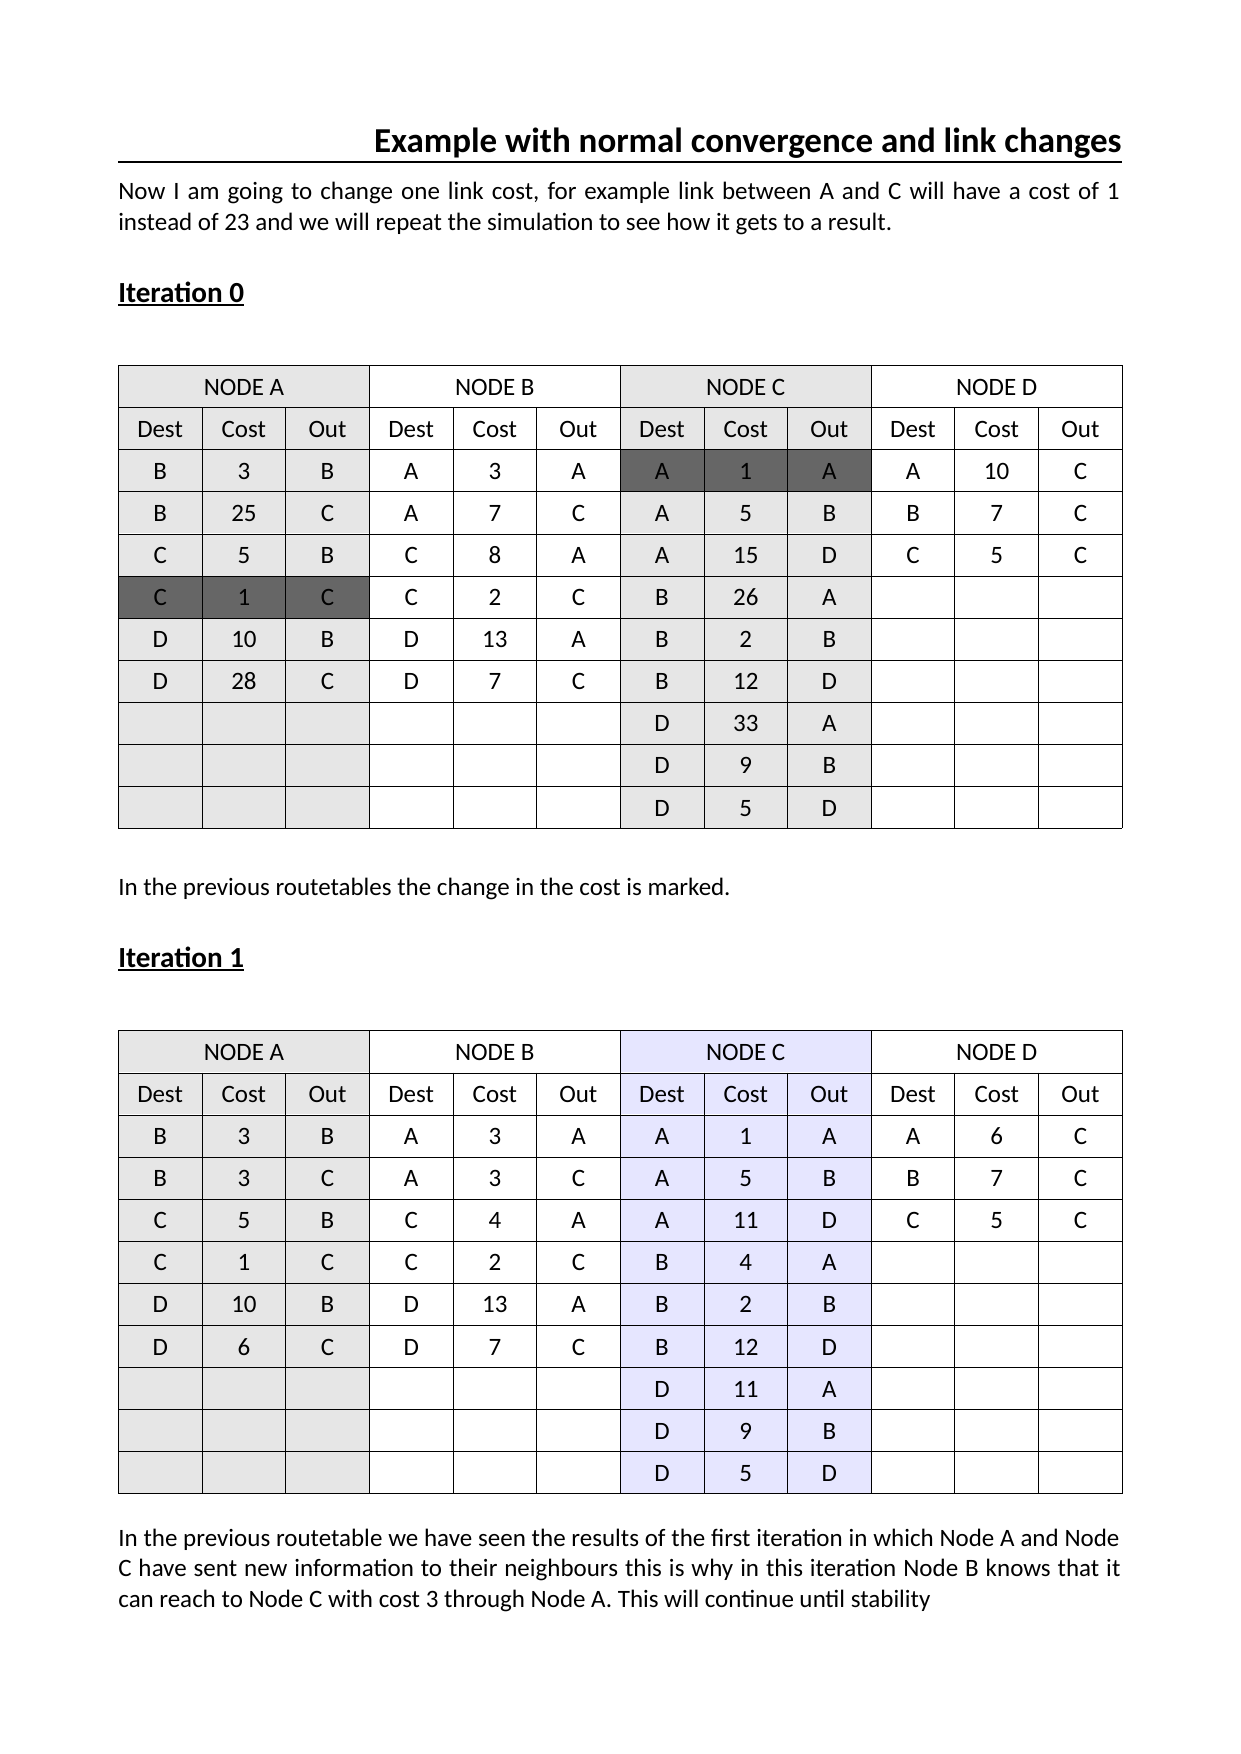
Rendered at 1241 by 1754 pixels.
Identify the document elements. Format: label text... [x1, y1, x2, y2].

table_cell Dest [872, 1074, 954, 1114]
table_cell A [370, 1116, 453, 1157]
table_cell A [621, 535, 704, 576]
table_cell B [621, 1284, 704, 1325]
table_cell [872, 703, 954, 744]
table_cell Cost [203, 408, 285, 449]
table_cell [1039, 1452, 1122, 1493]
table_cell 5 [705, 1452, 787, 1493]
table_cell 4 [705, 1242, 787, 1283]
table_cell [872, 1452, 954, 1493]
table_cell B [872, 1158, 954, 1199]
table_cell [454, 1410, 536, 1451]
table_cell [370, 1368, 453, 1409]
text In the previous routetables the change in the cost is marked. [118, 871, 1122, 902]
table_cell [286, 703, 369, 744]
table_cell D [370, 1326, 453, 1367]
table_cell A [788, 450, 871, 491]
table_cell C [370, 535, 453, 576]
table_cell 3 [203, 1158, 285, 1199]
table_cell Cost [955, 408, 1038, 449]
table_cell A [370, 450, 453, 491]
table_cell [203, 703, 285, 744]
table_cell [955, 1452, 1038, 1493]
table_cell B [286, 1116, 369, 1157]
table_cell [286, 1410, 369, 1451]
table_cell D [788, 787, 871, 828]
table_cell 10 [955, 450, 1038, 491]
table_cell 2 [705, 1284, 787, 1325]
table_cell [286, 1452, 369, 1493]
table_cell C [872, 535, 954, 576]
table_cell Dest [872, 408, 954, 449]
table_cell 1 [705, 450, 787, 491]
table_cell C [286, 661, 369, 702]
table_cell Dest [621, 408, 704, 449]
table_cell A [370, 1158, 453, 1199]
table_cell D [119, 1284, 202, 1325]
table_cell B [788, 745, 871, 786]
table_cell C [537, 492, 620, 533]
table_cell [955, 1368, 1038, 1409]
table_cell [955, 703, 1038, 744]
table_cell 3 [203, 1116, 285, 1157]
table_cell Dest [119, 408, 202, 449]
table_cell A [537, 1116, 620, 1157]
table_cell C [370, 1200, 453, 1241]
table_cell [872, 787, 954, 828]
table_cell 7 [454, 661, 536, 702]
table_cell Out [1039, 408, 1122, 449]
table_cell B [621, 1242, 704, 1283]
table_cell [119, 1368, 202, 1409]
table_cell C [370, 1242, 453, 1283]
table_cell B [119, 450, 202, 491]
table_cell B [119, 1116, 202, 1157]
table_cell 13 [454, 1284, 536, 1325]
table_cell 12 [705, 661, 787, 702]
table_cell Out [537, 1074, 620, 1114]
table_cell [454, 787, 536, 828]
table_cell [872, 577, 954, 618]
table_cell [537, 703, 620, 744]
table_cell Cost [705, 408, 787, 449]
table_cell 5 [203, 535, 285, 576]
table_cell 7 [955, 492, 1038, 533]
table_cell A [621, 450, 704, 491]
table_cell 2 [454, 1242, 536, 1283]
table_cell 11 [705, 1200, 787, 1241]
table_cell [872, 619, 954, 660]
table_cell [537, 787, 620, 828]
table_cell [872, 1326, 954, 1367]
table_cell [119, 787, 202, 828]
table_cell 5 [705, 492, 787, 533]
table_cell [872, 745, 954, 786]
table_cell D [621, 1410, 704, 1451]
table_cell [872, 1410, 954, 1451]
table_cell B [788, 1158, 871, 1199]
table_cell C [119, 535, 202, 576]
table_cell [955, 577, 1038, 618]
table_cell [203, 1452, 285, 1493]
table_cell C [872, 1200, 954, 1241]
table_cell Out [788, 1074, 871, 1114]
table_cell A [788, 577, 871, 618]
table_cell [203, 787, 285, 828]
table_cell 11 [705, 1368, 787, 1409]
table_cell A [370, 492, 453, 533]
table_cell [286, 1368, 369, 1409]
table_cell A [872, 1116, 954, 1157]
table_cell C [537, 1326, 620, 1367]
table_cell 26 [705, 577, 787, 618]
table_cell C [1039, 1116, 1122, 1157]
table_cell C [1039, 1158, 1122, 1199]
table_cell 25 [203, 492, 285, 533]
table_cell 8 [454, 535, 536, 576]
table_cell [370, 703, 453, 744]
table_cell A [788, 1242, 871, 1283]
table_cell 5 [955, 535, 1038, 576]
table_cell C [537, 1242, 620, 1283]
table_cell C [370, 577, 453, 618]
table_cell C [1039, 535, 1122, 576]
table_cell C [537, 661, 620, 702]
table_cell 5 [705, 787, 787, 828]
table_cell 28 [203, 661, 285, 702]
subtitle Example with normal convergence and link changes [118, 118, 1122, 161]
table_cell 9 [705, 1410, 787, 1451]
table_cell C [286, 492, 369, 533]
table_header NODE C [621, 1031, 871, 1072]
table_cell 1 [203, 577, 285, 618]
table_cell D [788, 1200, 871, 1241]
table_cell B [788, 1284, 871, 1325]
table_cell D [788, 535, 871, 576]
table_cell [955, 1326, 1038, 1367]
table_cell 5 [955, 1200, 1038, 1241]
table_cell [203, 1410, 285, 1451]
table_cell B [286, 535, 369, 576]
table_cell C [119, 577, 202, 618]
table_cell 7 [955, 1158, 1038, 1199]
table_cell [370, 1452, 453, 1493]
table_cell D [788, 1452, 871, 1493]
table_cell D [119, 1326, 202, 1367]
table_header NODE D [872, 1031, 1122, 1072]
table_cell 5 [203, 1200, 285, 1241]
subtitle Iteration 1 [118, 939, 1122, 975]
table_cell [1039, 745, 1122, 786]
table_cell A [537, 1200, 620, 1241]
table_cell C [119, 1242, 202, 1283]
table_cell D [119, 661, 202, 702]
table_cell 12 [705, 1326, 787, 1367]
table_cell B [788, 619, 871, 660]
table_cell C [1039, 1200, 1122, 1241]
table_cell B [286, 1200, 369, 1241]
subtitle Iteration 0 [118, 274, 1122, 309]
table_cell A [621, 1200, 704, 1241]
table_cell [454, 1368, 536, 1409]
table_cell A [537, 450, 620, 491]
table_cell Dest [370, 408, 453, 449]
table_cell 6 [955, 1116, 1038, 1157]
table_cell B [621, 661, 704, 702]
table_cell 6 [203, 1326, 285, 1367]
table_header NODE D [872, 366, 1122, 407]
table_cell Out [1039, 1074, 1122, 1114]
table_cell 15 [705, 535, 787, 576]
table_cell [955, 661, 1038, 702]
table_cell [537, 1410, 620, 1451]
table_cell Out [788, 408, 871, 449]
table_cell 5 [705, 1158, 787, 1199]
table_cell [454, 1452, 536, 1493]
table_cell [1039, 1242, 1122, 1283]
table_cell Dest [621, 1074, 704, 1114]
table_cell A [537, 535, 620, 576]
table_cell C [537, 577, 620, 618]
table_cell [1039, 703, 1122, 744]
table_header NODE A [119, 366, 369, 407]
table_header NODE A [119, 1031, 369, 1072]
table_cell 3 [203, 450, 285, 491]
table_cell [872, 1284, 954, 1325]
table_cell B [119, 1158, 202, 1199]
table_cell [203, 1368, 285, 1409]
table_cell 2 [454, 577, 536, 618]
table_cell [119, 745, 202, 786]
table_cell Cost [454, 1074, 536, 1114]
text Now I am going to change one link cost, for example link between A and C will have a cost of 1 instead of 23 and we will repeat the simulation to see how it gets to a result. [118, 175, 1122, 236]
table_cell [203, 745, 285, 786]
table_cell [872, 1242, 954, 1283]
table_cell B [788, 492, 871, 533]
table_cell 1 [203, 1242, 285, 1283]
table_cell [1039, 1326, 1122, 1367]
table_cell A [788, 1116, 871, 1157]
table_cell B [119, 492, 202, 533]
table_cell 33 [705, 703, 787, 744]
table_cell A [537, 1284, 620, 1325]
table_cell B [286, 619, 369, 660]
table_cell [1039, 1410, 1122, 1451]
table_cell [370, 1410, 453, 1451]
table_cell 3 [454, 450, 536, 491]
table_cell A [621, 1158, 704, 1199]
table_cell A [788, 703, 871, 744]
table_cell [286, 787, 369, 828]
table_cell D [370, 1284, 453, 1325]
text In the previous routetable we have seen the results of the first iteration in which Node A and Node C have sent new information to their neighbours this is why in this iteration Node B knows that it can reach to Node C with cost 3 through Node A. This will continue until stability [118, 1522, 1122, 1614]
table_cell B [788, 1410, 871, 1451]
table_cell Dest [119, 1074, 202, 1114]
table_cell Cost [955, 1074, 1038, 1114]
table_cell D [119, 619, 202, 660]
table_cell [286, 745, 369, 786]
table_cell D [621, 1368, 704, 1409]
table_cell D [788, 1326, 871, 1367]
table_cell [1039, 577, 1122, 618]
table_cell 13 [454, 619, 536, 660]
table_cell [1039, 1368, 1122, 1409]
table_cell B [621, 619, 704, 660]
table_cell 1 [705, 1116, 787, 1157]
table_cell C [537, 1158, 620, 1199]
table_cell C [1039, 492, 1122, 533]
table_cell C [119, 1200, 202, 1241]
table_cell 10 [203, 619, 285, 660]
table_cell A [621, 492, 704, 533]
table_cell Dest [370, 1074, 453, 1114]
table_cell [454, 745, 536, 786]
table_cell [370, 745, 453, 786]
table_cell C [286, 1326, 369, 1367]
table_cell 4 [454, 1200, 536, 1241]
table_cell Cost [454, 408, 536, 449]
table_cell D [370, 661, 453, 702]
table_header NODE B [370, 366, 620, 407]
table_cell B [286, 450, 369, 491]
table_cell D [370, 619, 453, 660]
table_cell D [788, 661, 871, 702]
table_cell D [621, 703, 704, 744]
table_cell A [537, 619, 620, 660]
table_cell [872, 661, 954, 702]
table_header NODE B [370, 1031, 620, 1072]
table_cell Out [286, 408, 369, 449]
table_cell [872, 1368, 954, 1409]
table_cell D [621, 745, 704, 786]
table_cell [955, 1242, 1038, 1283]
table_cell [119, 1410, 202, 1451]
table_cell [955, 1410, 1038, 1451]
table_cell B [286, 1284, 369, 1325]
table_cell D [621, 787, 704, 828]
table_cell B [872, 492, 954, 533]
table_cell B [621, 1326, 704, 1367]
table_cell [370, 787, 453, 828]
table_cell 7 [454, 492, 536, 533]
table_cell Cost [705, 1074, 787, 1114]
table_cell [955, 787, 1038, 828]
table_cell C [286, 1242, 369, 1283]
table_cell [955, 1284, 1038, 1325]
table_cell B [621, 577, 704, 618]
table_cell [454, 703, 536, 744]
table_cell [1039, 661, 1122, 702]
table_cell C [1039, 450, 1122, 491]
table_cell [1039, 1284, 1122, 1325]
table_cell D [621, 1452, 704, 1493]
table_cell [537, 745, 620, 786]
table_cell 9 [705, 745, 787, 786]
table_cell 2 [705, 619, 787, 660]
table_cell 3 [454, 1158, 536, 1199]
table_cell 7 [454, 1326, 536, 1367]
table_cell Out [537, 408, 620, 449]
table_cell A [788, 1368, 871, 1409]
table_cell [1039, 787, 1122, 828]
table_cell A [621, 1116, 704, 1157]
table_cell A [872, 450, 954, 491]
table_cell 10 [203, 1284, 285, 1325]
table_cell [1039, 619, 1122, 660]
table_cell C [286, 1158, 369, 1199]
table_cell 3 [454, 1116, 536, 1157]
table_cell [119, 703, 202, 744]
table_cell Out [286, 1074, 369, 1114]
table_cell Cost [203, 1074, 285, 1114]
table_cell [537, 1368, 620, 1409]
table_cell [537, 1452, 620, 1493]
table_cell C [286, 577, 369, 618]
table_cell [119, 1452, 202, 1493]
table_cell [955, 619, 1038, 660]
table_cell [955, 745, 1038, 786]
table_header NODE C [621, 366, 871, 407]
